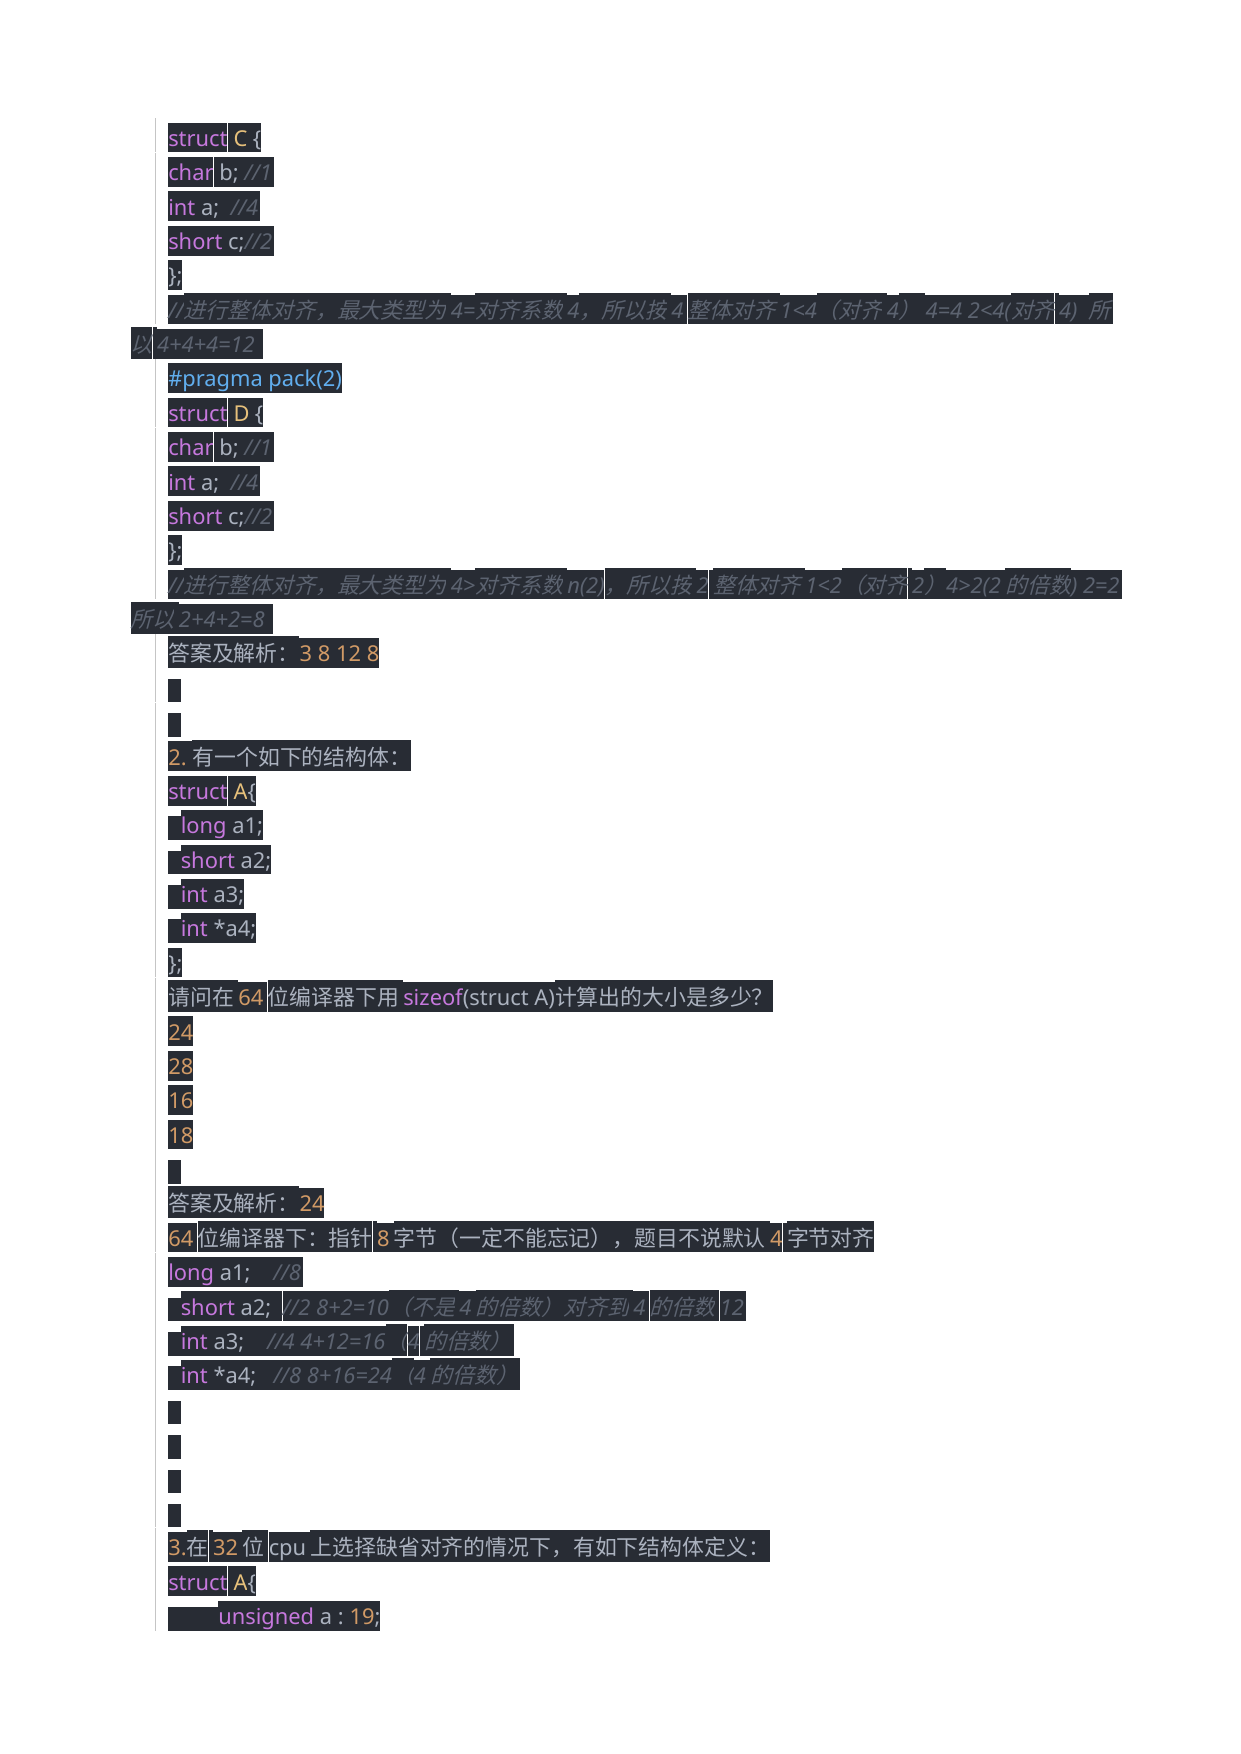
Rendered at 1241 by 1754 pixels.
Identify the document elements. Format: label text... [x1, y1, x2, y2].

text [118, 840, 155, 874]
text 2. 有一个如下的结构体： [156, 737, 1122, 771]
text [118, 1081, 155, 1115]
text [118, 1012, 155, 1046]
text 18 [156, 1115, 1122, 1149]
text 答案及解析：3 8 12 8 [156, 634, 1122, 668]
text struct A{ [156, 771, 1122, 806]
text int a; //4 [156, 187, 1122, 221]
text [118, 531, 155, 565]
text [118, 187, 155, 221]
text int *a4; //8 8+16=24（4的倍数） [156, 1356, 1122, 1390]
text [118, 909, 155, 943]
text long a1; [156, 806, 1122, 840]
text 3.在32位cpu上选择缺省对齐的情况下，有如下结构体定义： [156, 1527, 1122, 1562]
text }; [156, 256, 1122, 290]
text struct D { [156, 393, 1122, 427]
text 答案及解析：24 [156, 1184, 1122, 1218]
text [118, 943, 155, 977]
text int a; //4 [156, 462, 1122, 496]
text 64位编译器下：指针8字节（一定不能忘记），题目不说默认4字节对齐 [156, 1218, 1122, 1252]
text [118, 359, 155, 393]
text unsigned a : 19; [156, 1596, 1122, 1631]
text char b; //1 [156, 427, 1122, 462]
text char b; //1 [156, 152, 1122, 187]
text [118, 977, 155, 1012]
text [118, 1356, 155, 1390]
text short a2; //2 8+2=10（不是4的倍数）对齐到4的倍数12 [156, 1287, 1122, 1321]
text }; [156, 531, 1122, 565]
text [118, 1252, 155, 1287]
text [118, 118, 155, 152]
text }; [156, 943, 1122, 977]
text [118, 1527, 155, 1562]
text //进行整体对齐，最大类型为4=对齐系数4，所以按4整体对齐 1<4（对齐4） 4=4 2<4(对齐4) 所以4+4+4=12 [118, 290, 1122, 359]
text int *a4; [156, 909, 1122, 943]
text [118, 737, 155, 771]
text 24 [156, 1012, 1122, 1046]
text short c;//2 [156, 221, 1122, 256]
text [118, 1287, 155, 1321]
text [118, 806, 155, 840]
text [118, 1321, 155, 1356]
text [118, 221, 155, 256]
text 16 [156, 1081, 1122, 1115]
text short c;//2 [156, 496, 1122, 531]
text #pragma pack(2) [156, 359, 1122, 393]
text [118, 393, 155, 427]
text [118, 496, 155, 531]
text int a3; //4 4+12=16（4的倍数） [156, 1321, 1122, 1356]
text [118, 152, 155, 187]
text long a1; //8 [156, 1252, 1122, 1287]
text [118, 462, 155, 496]
text [118, 1115, 155, 1149]
text [118, 1046, 155, 1081]
text [118, 256, 155, 290]
text int a3; [156, 874, 1122, 909]
text 请问在64位编译器下用sizeof(struct A)计算出的大小是多少？ [156, 977, 1122, 1012]
text short a2; [156, 840, 1122, 874]
text [118, 634, 155, 668]
text [118, 1218, 155, 1252]
text 28 [156, 1046, 1122, 1081]
text struct A{ [156, 1562, 1122, 1596]
text struct C { [156, 118, 1122, 152]
text [118, 1596, 155, 1631]
text //进行整体对齐，最大类型为4>对齐系数n(2)，所以按2整体对齐 1<2（对齐2）4>2(2的倍数) 2=2 所以2+4+2=8 [118, 565, 1122, 634]
text [118, 1562, 155, 1596]
text [118, 1184, 155, 1218]
text [118, 771, 155, 806]
text [118, 427, 155, 462]
text [118, 874, 155, 909]
